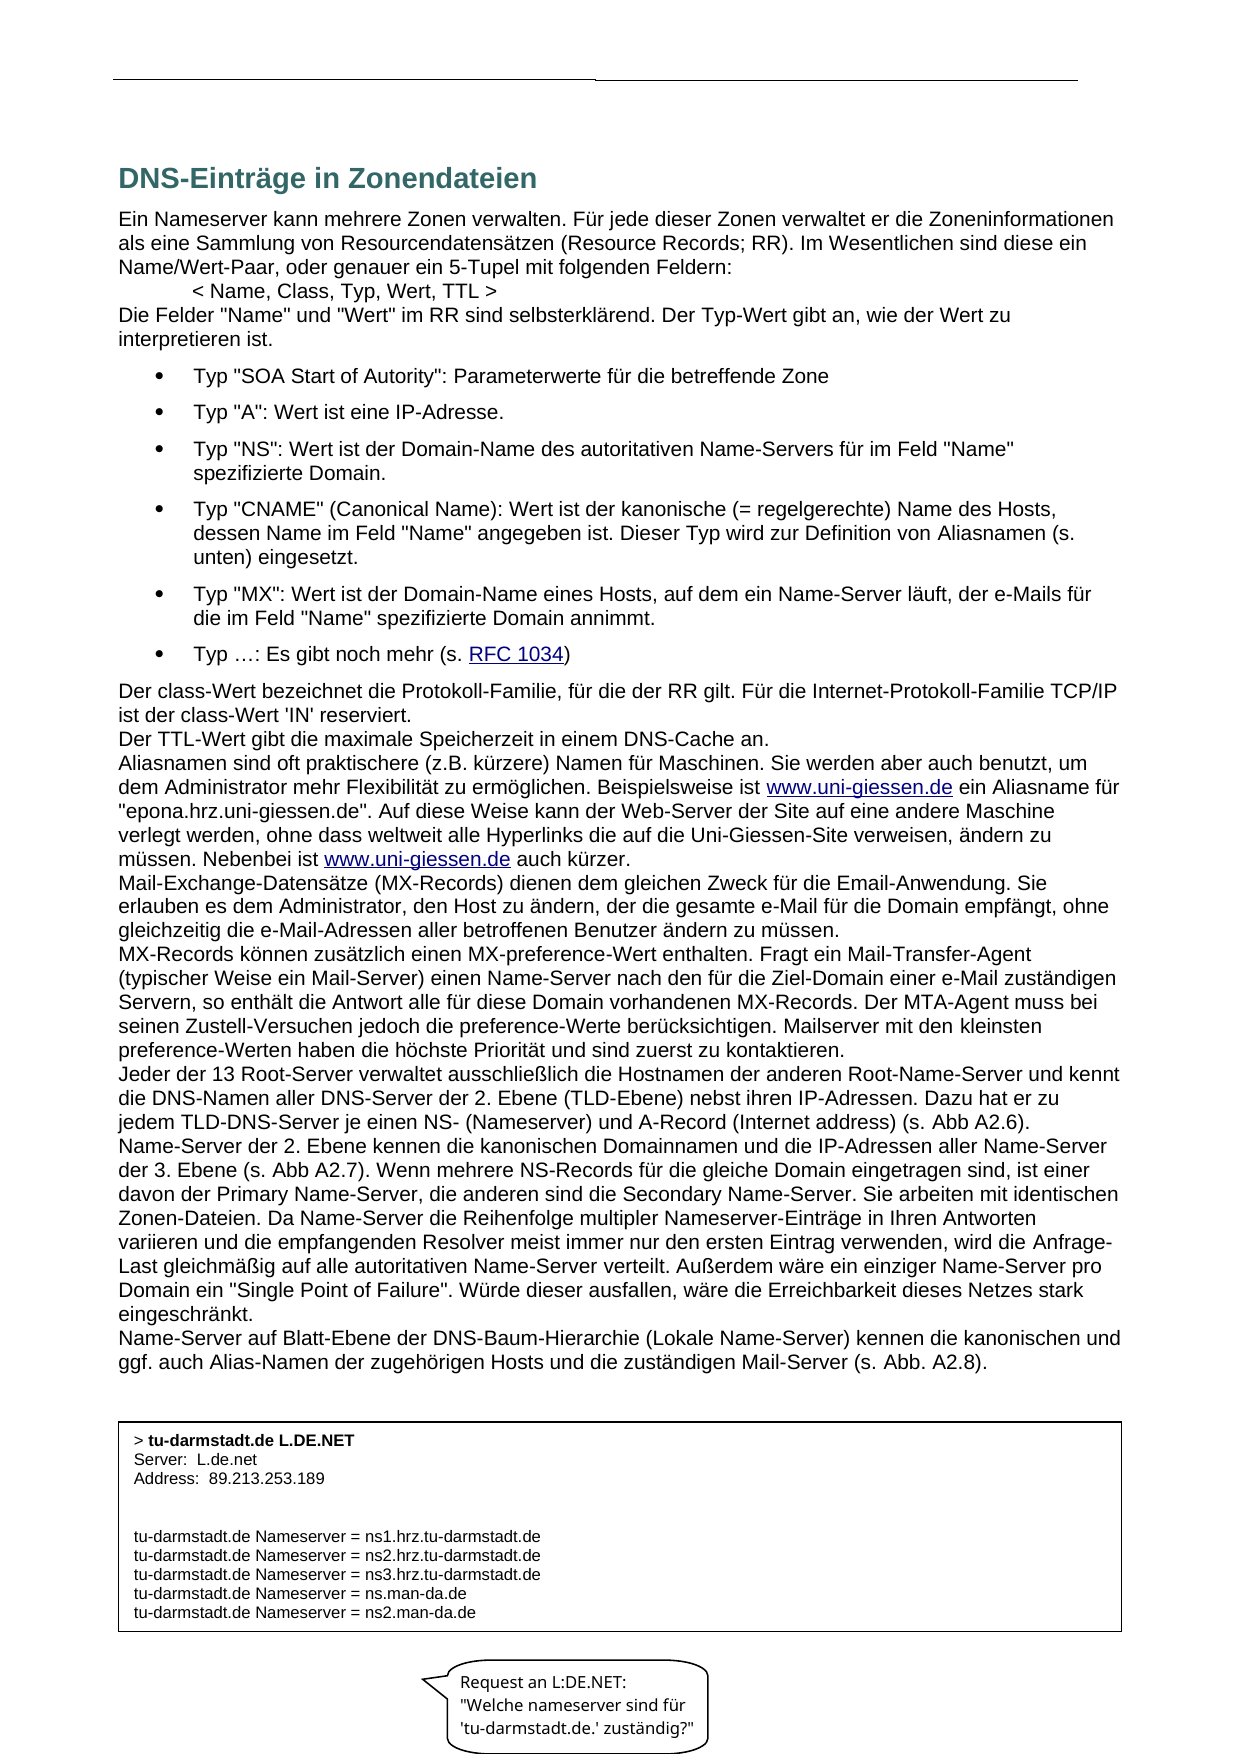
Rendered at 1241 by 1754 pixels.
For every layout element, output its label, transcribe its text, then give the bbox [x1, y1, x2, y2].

list Typ "MX": Wert ist der Domain-Name eines Hosts, auf dem ein Name-Server läuft, der e-Mails für die im Feld "Name" spezifizierte Domain annimmt. [156, 582, 1122, 629]
text > tu-darmstadt.de L.DE.NET [119, 1423, 1121, 1441]
text Address: 89.213.253.189 [119, 1460, 1121, 1479]
list Typ …: Es gibt noch mehr (s. RFC 1034) [156, 642, 1122, 666]
text Mail-Exchange-Datensätze (MX-Records) dienen dem gleichen Zweck für die Email-Anwendung. Sie erlauben es dem Administrator, den Host zu ändern, der die gesamte e-Mail für die Domain empfängt, ohne gleichzeitig die e-Mail-Adressen aller betroffenen Benutzer ändern zu müssen. [118, 870, 1122, 942]
text Name-Server auf Blatt-Ebene der DNS-Baum-Hierarchie (Lokale Name-Server) kennen die kanonischen und ggf. auch Alias-Namen der zugehörigen Hosts und die zuständigen Mail-Server (s. Abb. A2.8). [118, 1326, 1122, 1373]
list Typ "NS": Wert ist der Domain-Name des autoritativen Name-Servers für im Feld "Name" spezifizierte Domain. [156, 437, 1122, 484]
text Aliasnamen sind oft praktischere (z.B. kürzere) Namen für Maschinen. Sie werden aber auch benutzt, um dem Administrator mehr Flexibilität zu ermöglichen. Beispielsweise ist www.uni-giessen.de ein Aliasname für "epona.hrz.uni-giessen.de". Auf diese Weise kann der Web-Server der Site auf eine andere Maschine verlegt werden, ohne dass weltweit alle Hyperlinks die auf die Uni-Giessen-Site verweisen, ändern zu müssen. Nebenbei ist www.uni-giessen.de auch kürzer. [118, 751, 1122, 870]
text MX-Records können zusätzlich einen MX-preference-Wert enthalten. Fragt ein Mail-Transfer-Agent (typischer Weise ein Mail-Server) einen Name-Server nach den für die Ziel-Domain einer e-Mail zuständigen Servern, so enthält die Antwort alle für diese Domain vorhandenen MX-Records. Der MTA-Agent muss bei seinen Zustell-Versuchen jedoch die preference-Werte berücksichtigen. Mailserver mit den kleinsten preference-Werten haben die höchste Priorität und sind zuerst zu kontaktieren. [118, 942, 1122, 1062]
text Name-Server der 2. Ebene kennen die kanonischen Domainnamen und die IP-Adressen aller Name-Server der 3. Ebene (s. Abb A2.7). Wenn mehrere NS-Records für die gleiche Domain eingetragen sind, ist einer davon der Primary Name-Server, die anderen sind die Secondary Name-Server. Sie arbeiten mit identischen Zonen-Dateien. Da Name-Server die Reihenfolge multipler Nameserver-Einträge in Ihren Antworten variieren und die empfangenden Resolver meist immer nur den ersten Eintrag verwenden, wird die Anfrage-Last gleichmäßig auf alle autoritativen Name-Server verteilt. Außerdem wäre ein einziger Name-Server pro Domain ein "Single Point of Failure". Würde dieser ausfallen, wäre die Erreichbarkeit dieses Netzes stark eingeschränkt. [118, 1134, 1122, 1326]
list Typ "CNAME" (Canonical Name): Wert ist der kanonische (= regelgerechte) Name des Hosts, dessen Name im Feld "Name" angegeben ist. Dieser Typ wird zur Definition von Aliasnamen (s. unten) eingesetzt. [156, 497, 1122, 569]
text < Name, Class, Typ, Wert, TTL > [118, 279, 1122, 303]
text Der class-Wert bezeichnet die Protokoll-Familie, für die der RR gilt. Für die Internet-Protokoll-Familie TCP/IP ist der class-Wert 'IN' reserviert. [118, 679, 1122, 727]
text tu-darmstadt.de Nameserver = ns1.hrz.tu-darmstadt.de [119, 1517, 1121, 1536]
text tu-darmstadt.de Nameserver = ns2.hrz.tu-darmstadt.de [119, 1536, 1121, 1556]
subtitle DNS-Einträge in Zonendateien [118, 161, 1122, 195]
text tu-darmstadt.de Nameserver = ns2.man-da.de [119, 1594, 1121, 1631]
text tu-darmstadt.de Nameserver = ns.man-da.de [119, 1575, 1121, 1594]
text Jeder der 13 Root-Server verwaltet ausschließlich die Hostnamen der anderen Root-Name-Server und kennt die DNS-Namen aller DNS-Server der 2. Ebene (TLD-Ebene) nebst ihren IP-Adressen. Dazu hat er zu jedem TLD-DNS-Server je einen NS- (Nameserver) und A-Record (Internet address) (s. Abb A2.6). [118, 1062, 1122, 1134]
text Die Felder "Name" und "Wert" im RR sind selbsterklärend. Der Typ-Wert gibt an, wie der Wert zu interpretieren ist. [118, 303, 1122, 351]
text Ein Nameserver kann mehrere Zonen verwalten. Für jede dieser Zonen verwaltet er die Zoneninformationen als eine Sammlung von Resourcendatensätzen (Resource Records; RR). Im Wesentlichen sind diese ein Name/Wert-Paar, oder genauer ein 5-Tupel mit folgenden Feldern: [118, 207, 1122, 279]
text tu-darmstadt.de Nameserver = ns3.hrz.tu-darmstadt.de [119, 1556, 1121, 1575]
text Der TTL-Wert gibt die maximale Speicherzeit in einem DNS-Cache an. [118, 727, 1122, 751]
list Typ "SOA Start of Autority": Parameterwerte für die betreffende Zone [156, 363, 1122, 387]
list Typ "A": Wert ist eine IP-Adresse. [156, 400, 1122, 424]
text Server: L.de.net [119, 1441, 1121, 1460]
